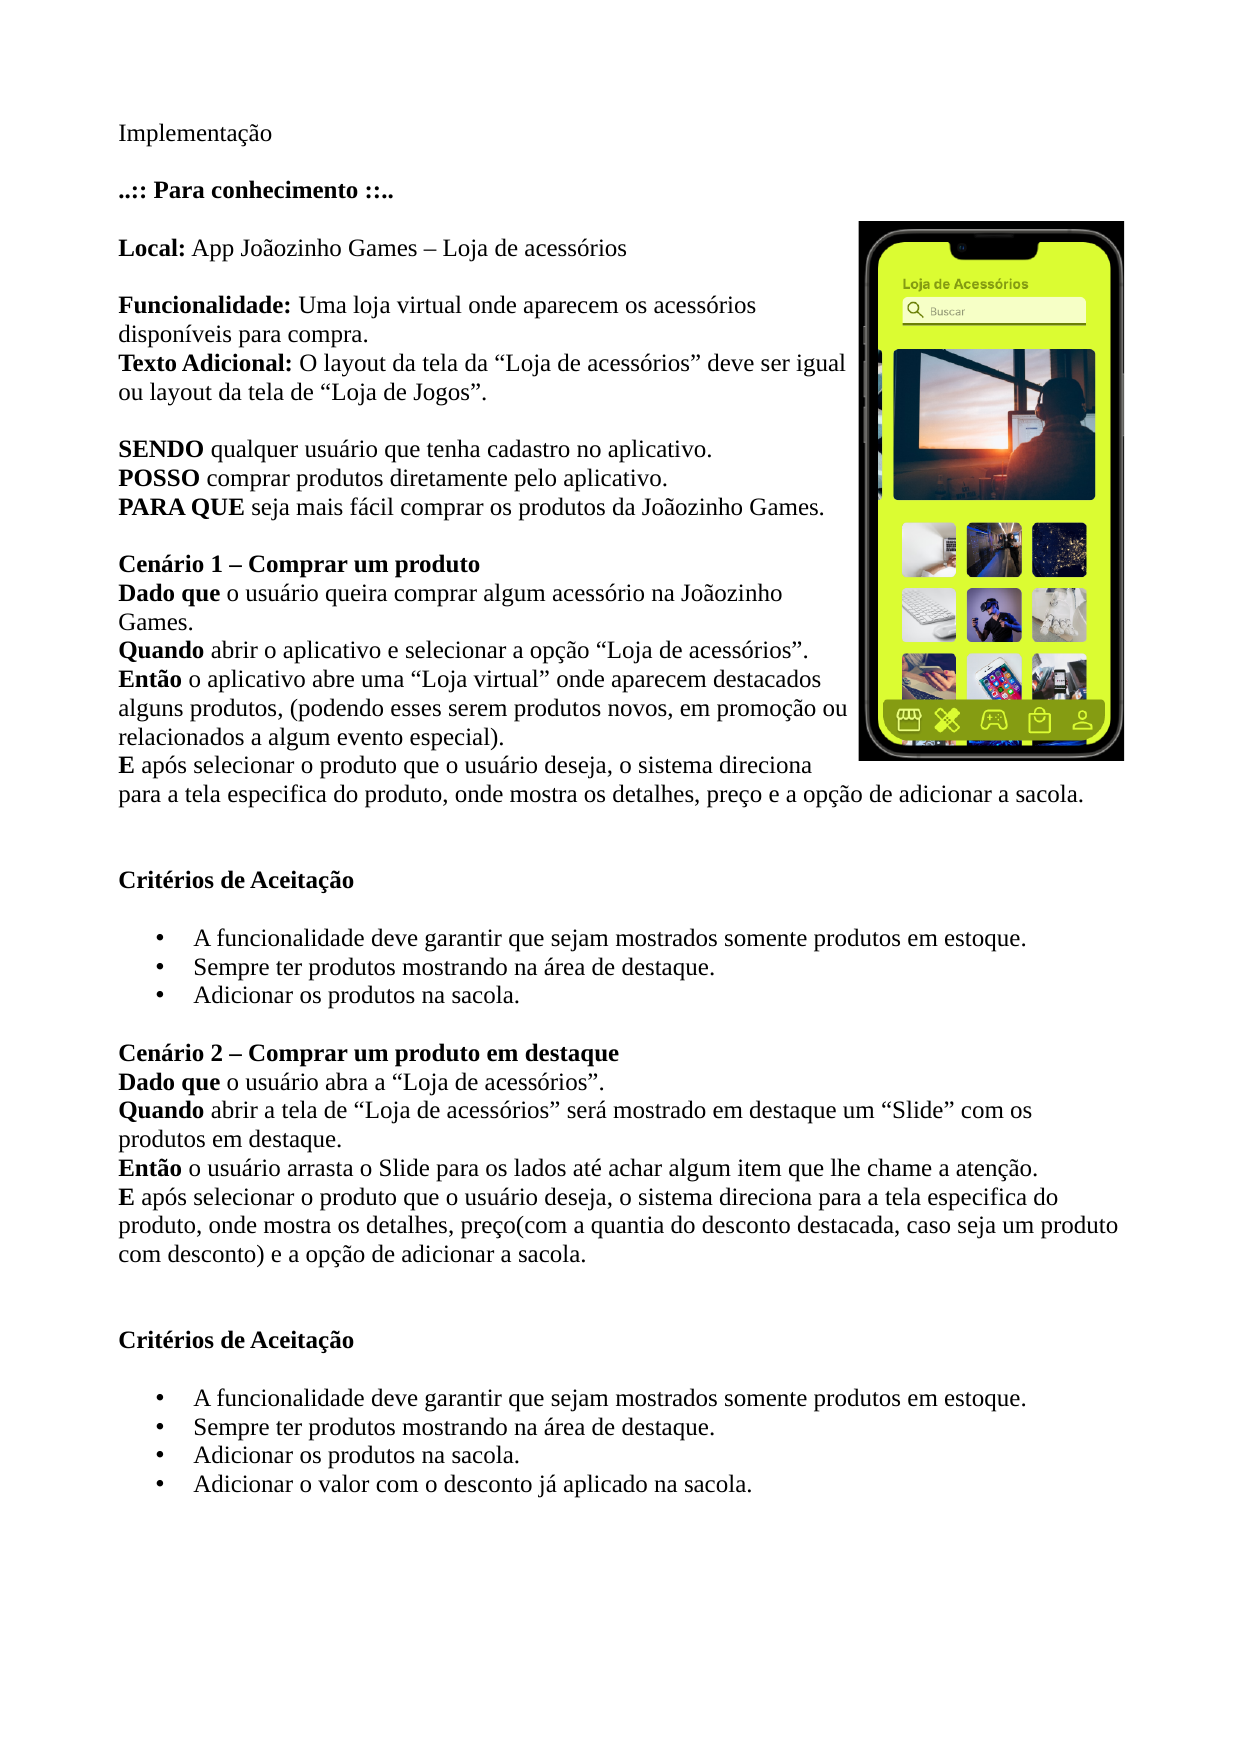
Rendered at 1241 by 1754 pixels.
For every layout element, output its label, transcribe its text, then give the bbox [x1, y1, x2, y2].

list Adicionar os produtos na sacola. [156, 981, 1122, 1009]
text SENDO qualquer usuário que tenha cadastro no aplicativo. [118, 434, 858, 463]
text Cenário 2 – Comprar um produto em destaque [118, 1038, 1122, 1067]
list Sempre ter produtos mostrando na área de destaque. [156, 952, 1122, 981]
list A funcionalidade deve garantir que sejam mostrados somente produtos em estoque. [156, 1383, 1122, 1412]
list A funcionalidade deve garantir que sejam mostrados somente produtos em estoque. [156, 923, 1122, 952]
text Dado que o usuário abra a “Loja de acessórios”. [118, 1067, 1122, 1096]
text Texto Adicional: O layout da tela da “Loja de acessórios” deve ser igual ou layout da tela de “Loja de Jogos”. [118, 348, 858, 406]
text Então o usuário arrasta o Slide para os lados até achar algum item que lhe chame a atenção. [118, 1153, 1122, 1182]
text Implementação [118, 118, 1122, 147]
text Quando abrir a tela de “Loja de acessórios” será mostrado em destaque um “Slide” com os produtos em destaque. [118, 1096, 1122, 1153]
text Local: App Joãozinho Games – Loja de acessórios [118, 233, 858, 262]
list Adicionar o valor com o desconto já aplicado na sacola. [156, 1469, 1122, 1498]
list Sempre ter produtos mostrando na área de destaque. [156, 1412, 1122, 1441]
text Funcionalidade: Uma loja virtual onde aparecem os acessórios disponíveis para compra. [118, 291, 858, 348]
text Cenário 1 – Comprar um produto [118, 549, 858, 578]
text Quando abrir o aplicativo e selecionar a opção “Loja de acessórios”. [118, 636, 858, 664]
text ..:: Para conhecimento ::.. [118, 176, 1122, 204]
picture [858, 221, 1125, 761]
text PARA QUE seja mais fácil comprar os produtos da Joãozinho Games. [118, 492, 858, 521]
list Adicionar os produtos na sacola. [156, 1441, 1122, 1469]
text Critérios de Aceitação [118, 1326, 1122, 1354]
text Critérios de Aceitação [118, 866, 1122, 894]
text E após selecionar o produto que o usuário deseja, o sistema direciona para a tela especifica do produto, onde mostra os detalhes, preço(com a quantia do desconto destacada, caso seja um produto com desconto) e a opção de adicionar a sacola. [118, 1182, 1122, 1268]
text E após selecionar o produto que o usuário deseja, o sistema direciona para a tela especifica do produto, onde mostra os detalhes, preço e a opção de adicionar a sacola. [118, 751, 1122, 808]
text Dado que o usuário queira comprar algum acessório na Joãozinho Games. [118, 578, 858, 636]
text Então o aplicativo abre uma “Loja virtual” onde aparecem destacados alguns produtos, (podendo esses serem produtos novos, em promoção ou relacionados a algum evento especial). [118, 664, 858, 751]
text POSSO comprar produtos diretamente pelo aplicativo. [118, 463, 858, 492]
